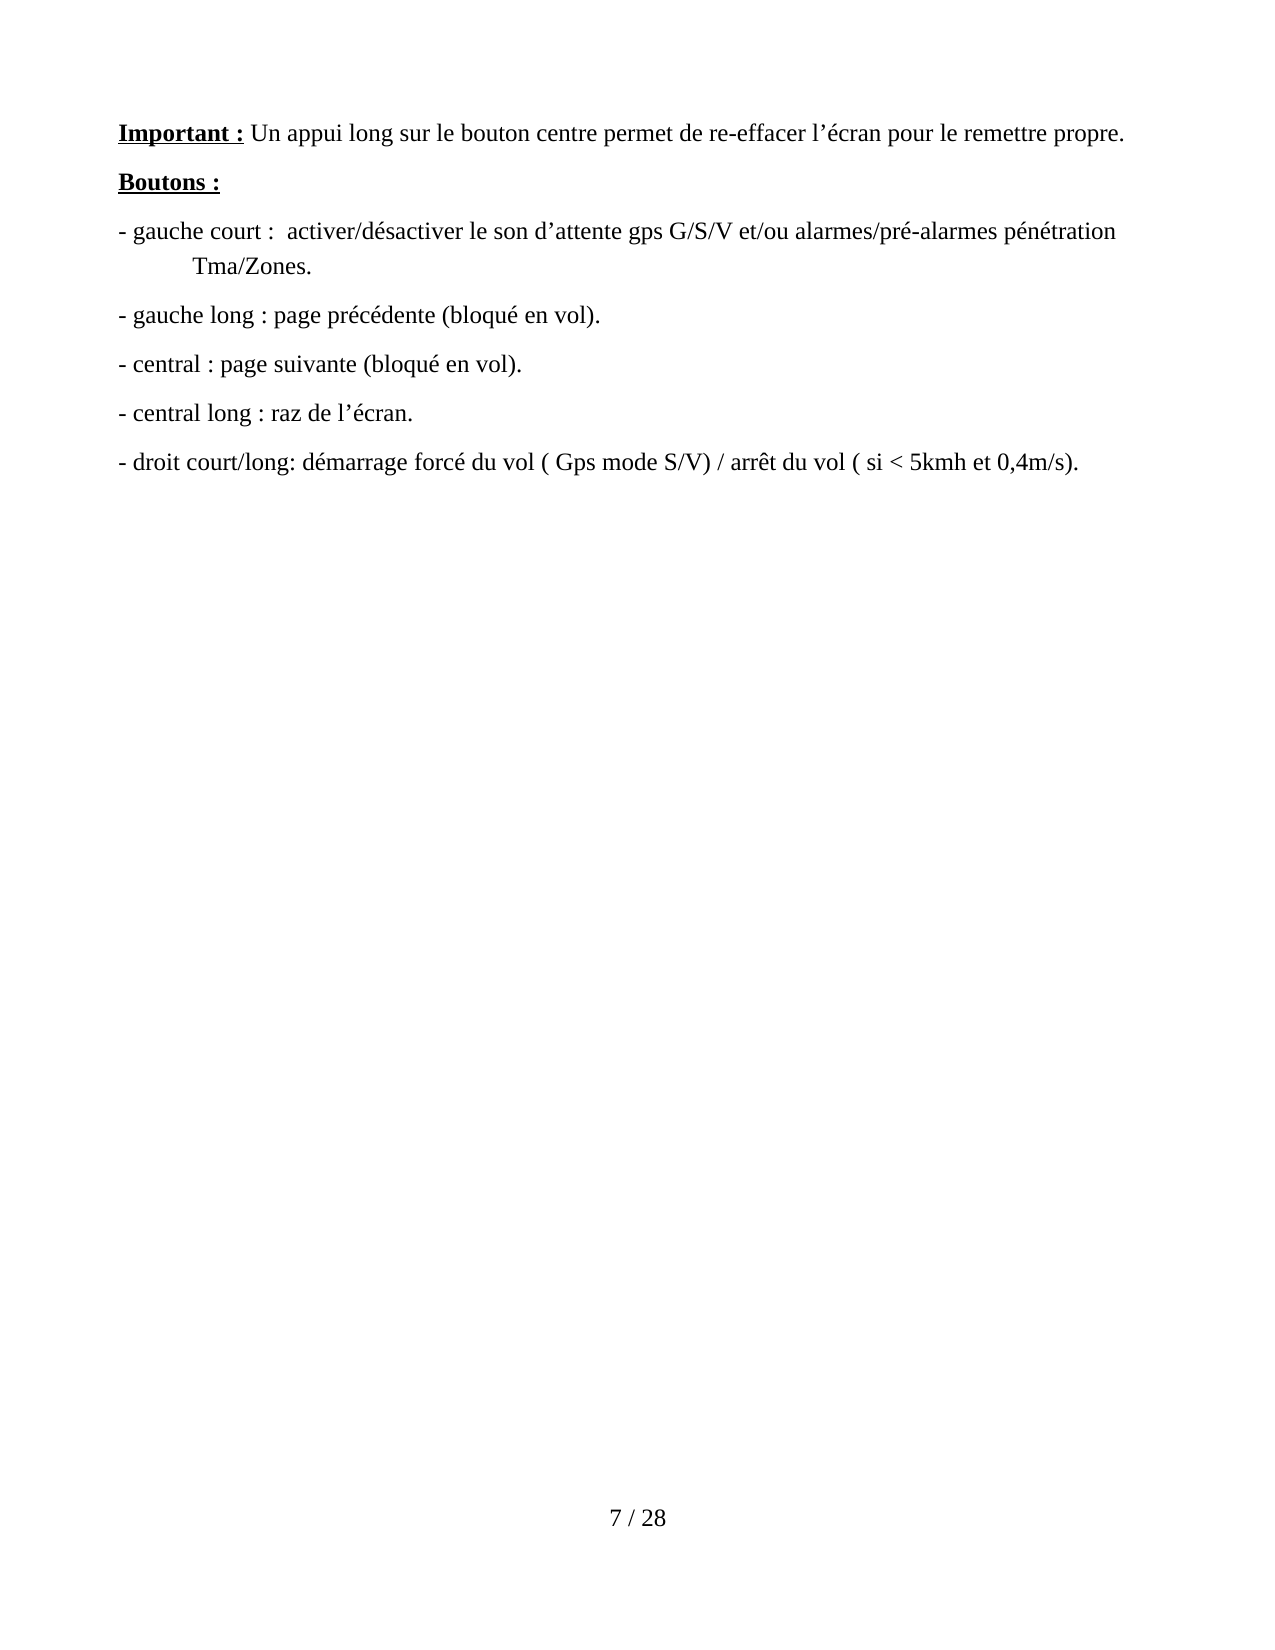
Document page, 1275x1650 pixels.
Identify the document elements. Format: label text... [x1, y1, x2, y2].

text - central : page suivante (bloqué en vol). [118, 349, 1157, 378]
text - gauche court : activer/désactiver le son d’attente gps G/S/V et/ou alarmes/pré-alarmes pénétration Tma/Zones. [118, 216, 1157, 279]
text - central long : raz de l’écran. [118, 398, 1157, 427]
text - droit court/long: démarrage forcé du vol ( Gps mode S/V) / arrêt du vol ( si < 5kmh et 0,4m/s). [118, 447, 1157, 476]
text Boutons : [118, 167, 1157, 196]
text - gauche long : page précédente (bloqué en vol). [118, 300, 1157, 328]
text Important : Un appui long sur le bouton centre permet de re-effacer l’écran pour le remettre propre. [118, 118, 1157, 147]
